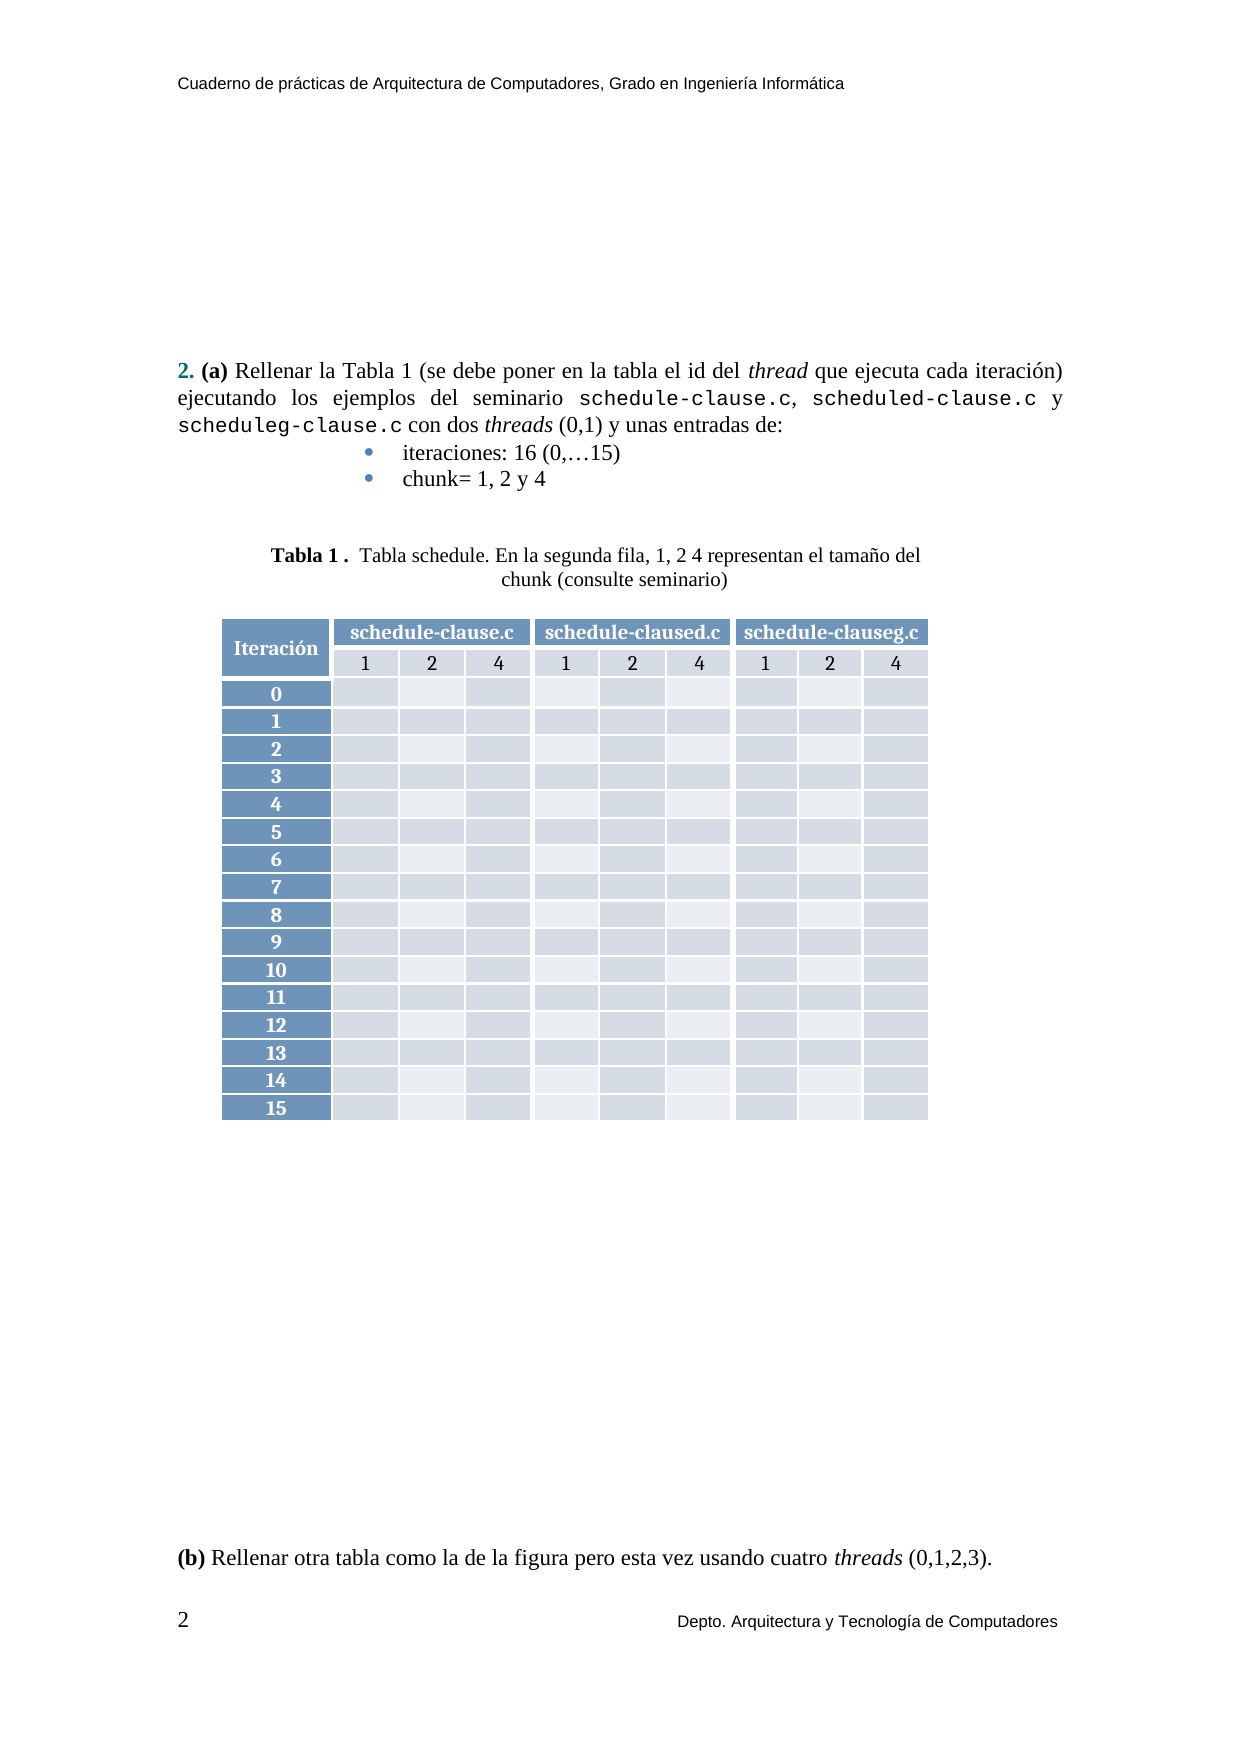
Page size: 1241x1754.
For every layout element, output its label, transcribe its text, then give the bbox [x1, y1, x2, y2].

table_cell [333, 1040, 398, 1065]
table_cell [736, 819, 797, 844]
table_cell [333, 791, 398, 817]
table_cell [333, 819, 398, 844]
table_cell 10 [222, 957, 331, 982]
table_cell [400, 678, 464, 706]
table_cell 13 [222, 1040, 331, 1065]
table_cell [864, 985, 928, 1010]
table_cell [535, 1040, 598, 1065]
table_cell 3 [222, 764, 331, 789]
table_cell [333, 957, 398, 982]
table_cell [400, 1067, 464, 1093]
table_cell 2 [400, 650, 464, 676]
table_cell [600, 819, 665, 844]
table_cell [864, 1067, 928, 1093]
table_cell [667, 678, 730, 706]
table_cell [736, 678, 797, 706]
table_cell [736, 709, 797, 734]
table_cell 4 [864, 650, 928, 676]
table_cell [864, 1040, 928, 1065]
table_cell [535, 791, 598, 817]
table_cell [799, 1012, 861, 1038]
table_cell 2 [799, 650, 861, 676]
table_cell [667, 1040, 730, 1065]
table_cell [667, 957, 730, 982]
table_header Iteración [222, 619, 329, 676]
table_cell [535, 1067, 598, 1093]
table_cell [667, 709, 730, 734]
table_cell [864, 929, 928, 955]
table_cell 0 [222, 681, 331, 706]
table_cell [466, 985, 530, 1010]
list 2. (a) Rellenar la Tabla 1 (se debe poner en la tabla el id del thread que ejecuta cada iteración) ejecutando los ejemplos del seminario schedule-clause.c, scheduled-clause.c y scheduleg-clause.c con dos threads (0,1) y unas entradas de: [177, 357, 1063, 439]
table_cell [600, 874, 665, 899]
table_cell [535, 985, 598, 1010]
table_cell [864, 819, 928, 844]
table_cell [864, 709, 928, 734]
table_cell [400, 902, 464, 927]
table_cell [667, 1095, 730, 1120]
table_cell [400, 791, 464, 817]
table_cell [466, 764, 530, 789]
table_cell [400, 1095, 464, 1120]
table_cell [400, 985, 464, 1010]
table_cell 6 [222, 846, 331, 872]
table_cell [466, 736, 530, 762]
table_cell [535, 957, 598, 982]
table_cell [535, 929, 598, 955]
table_cell 9 [222, 929, 331, 955]
table_cell [667, 985, 730, 1010]
table_cell [600, 709, 665, 734]
table_cell [736, 929, 797, 955]
table_cell [333, 1012, 398, 1038]
table_cell [799, 874, 861, 899]
text (b) Rellenar otra tabla como la de la figura pero esta vez usando cuatro threads (0,1,2,3). [177, 1544, 1063, 1571]
table_cell [466, 1067, 530, 1093]
table_header schedule-clause.c [334, 619, 530, 645]
table_cell [600, 985, 665, 1010]
table_cell [600, 902, 665, 927]
table_cell 1 [736, 650, 797, 676]
table_cell [667, 846, 730, 872]
table_cell 2 [222, 736, 331, 762]
table_cell [400, 874, 464, 899]
table_cell [864, 902, 928, 927]
table_cell [736, 791, 797, 817]
table_cell [799, 985, 861, 1010]
table_cell 5 [222, 819, 331, 844]
table_cell [535, 678, 598, 706]
table_cell [799, 902, 861, 927]
table_cell [864, 764, 928, 789]
table_cell 8 [222, 902, 331, 927]
table_cell [466, 874, 530, 899]
table_cell [799, 929, 861, 955]
table_cell [864, 678, 928, 706]
table_cell [466, 709, 530, 734]
table_cell [466, 819, 530, 844]
table_cell [400, 819, 464, 844]
table_cell [535, 1012, 598, 1038]
table_cell [736, 957, 797, 982]
table_cell 4 [222, 791, 331, 817]
table_cell [466, 1012, 530, 1038]
table_cell [333, 985, 398, 1010]
table_cell [400, 764, 464, 789]
table_cell [667, 929, 730, 955]
table_cell [400, 736, 464, 762]
table_cell [667, 1012, 730, 1038]
table_cell [333, 874, 398, 899]
table_cell [799, 846, 861, 872]
table_cell 1 [535, 650, 598, 676]
table_cell [466, 957, 530, 982]
table_cell [799, 791, 861, 817]
table_cell 11 [222, 985, 331, 1010]
table_cell [736, 764, 797, 789]
table_cell [736, 874, 797, 899]
table_cell [864, 791, 928, 817]
table_cell [333, 1095, 398, 1120]
table_cell [466, 1095, 530, 1120]
table_cell [667, 764, 730, 789]
table_cell [799, 678, 861, 706]
table_cell [400, 846, 464, 872]
table_header schedule-clauseg.c [736, 619, 928, 645]
table_cell [177, 591, 939, 617]
table_cell [600, 929, 665, 955]
table_cell [466, 929, 530, 955]
table_cell [799, 709, 861, 734]
table_cell [400, 709, 464, 734]
table_cell [667, 791, 730, 817]
table_cell [400, 1012, 464, 1038]
table_cell [736, 1012, 797, 1038]
table_cell [799, 736, 861, 762]
table_cell [333, 846, 398, 872]
table_cell [799, 957, 861, 982]
table_cell [333, 929, 398, 955]
table_cell [736, 1095, 797, 1120]
list chunk= 1, 2 y 4 [365, 465, 1063, 491]
table_cell [736, 902, 797, 927]
table_cell [600, 957, 665, 982]
table_cell [667, 819, 730, 844]
table_cell 7 [222, 874, 331, 899]
table_cell [864, 957, 928, 982]
table_cell [333, 736, 398, 762]
table_cell [535, 902, 598, 927]
table_cell [864, 874, 928, 899]
list iteraciones: 16 (0,…15) [365, 439, 1063, 465]
table_cell [600, 764, 665, 789]
table_cell [667, 1067, 730, 1093]
table_cell [736, 736, 797, 762]
table_cell 2 [600, 650, 665, 676]
table_header schedule-claused.c [535, 619, 730, 645]
table_cell [466, 678, 530, 706]
table_cell [864, 736, 928, 762]
table_cell [799, 1067, 861, 1093]
table_cell 1 [334, 650, 398, 676]
table_cell [736, 1067, 797, 1093]
table_cell [736, 985, 797, 1010]
table_cell [600, 846, 665, 872]
table_cell [864, 1012, 928, 1038]
table_cell [400, 957, 464, 982]
table_cell 1 [222, 709, 331, 734]
table_cell [667, 874, 730, 899]
table_cell [333, 902, 398, 927]
table_cell [400, 1040, 464, 1065]
table_cell [667, 902, 730, 927]
table_cell 4 [667, 650, 730, 676]
table_cell [333, 678, 398, 706]
table_cell [667, 736, 730, 762]
table_cell [799, 1040, 861, 1065]
table_cell [400, 929, 464, 955]
table_cell [864, 1095, 928, 1120]
table_cell 4 [466, 650, 530, 676]
table_cell [466, 902, 530, 927]
table_cell [799, 1095, 861, 1120]
table_cell [535, 764, 598, 789]
table_cell [600, 1040, 665, 1065]
table_cell [333, 764, 398, 789]
table_cell [600, 1012, 665, 1038]
table_cell [333, 1067, 398, 1093]
table_cell [864, 846, 928, 872]
table_header Tabla schedule. En la segunda fila, 1, 2 4 representan el tamaño del chunk (consulte seminario) [177, 518, 939, 591]
table_cell [535, 736, 598, 762]
table_cell [799, 764, 861, 789]
table_cell [600, 1095, 665, 1120]
table_cell [535, 1095, 598, 1120]
table_cell [535, 709, 598, 734]
table_cell [600, 736, 665, 762]
table_cell 15 [222, 1095, 331, 1120]
table_cell [535, 819, 598, 844]
table_cell [600, 791, 665, 817]
table_cell 12 [222, 1012, 331, 1038]
table_cell [466, 1040, 530, 1065]
table_cell 14 [222, 1067, 331, 1093]
table_cell [535, 846, 598, 872]
table_cell [333, 709, 398, 734]
table_cell [466, 846, 530, 872]
table_cell [600, 678, 665, 706]
table_cell [535, 874, 598, 899]
table_cell [600, 1067, 665, 1093]
table_cell [466, 791, 530, 817]
table_cell [736, 846, 797, 872]
table_cell [799, 819, 861, 844]
table_cell [736, 1040, 797, 1065]
